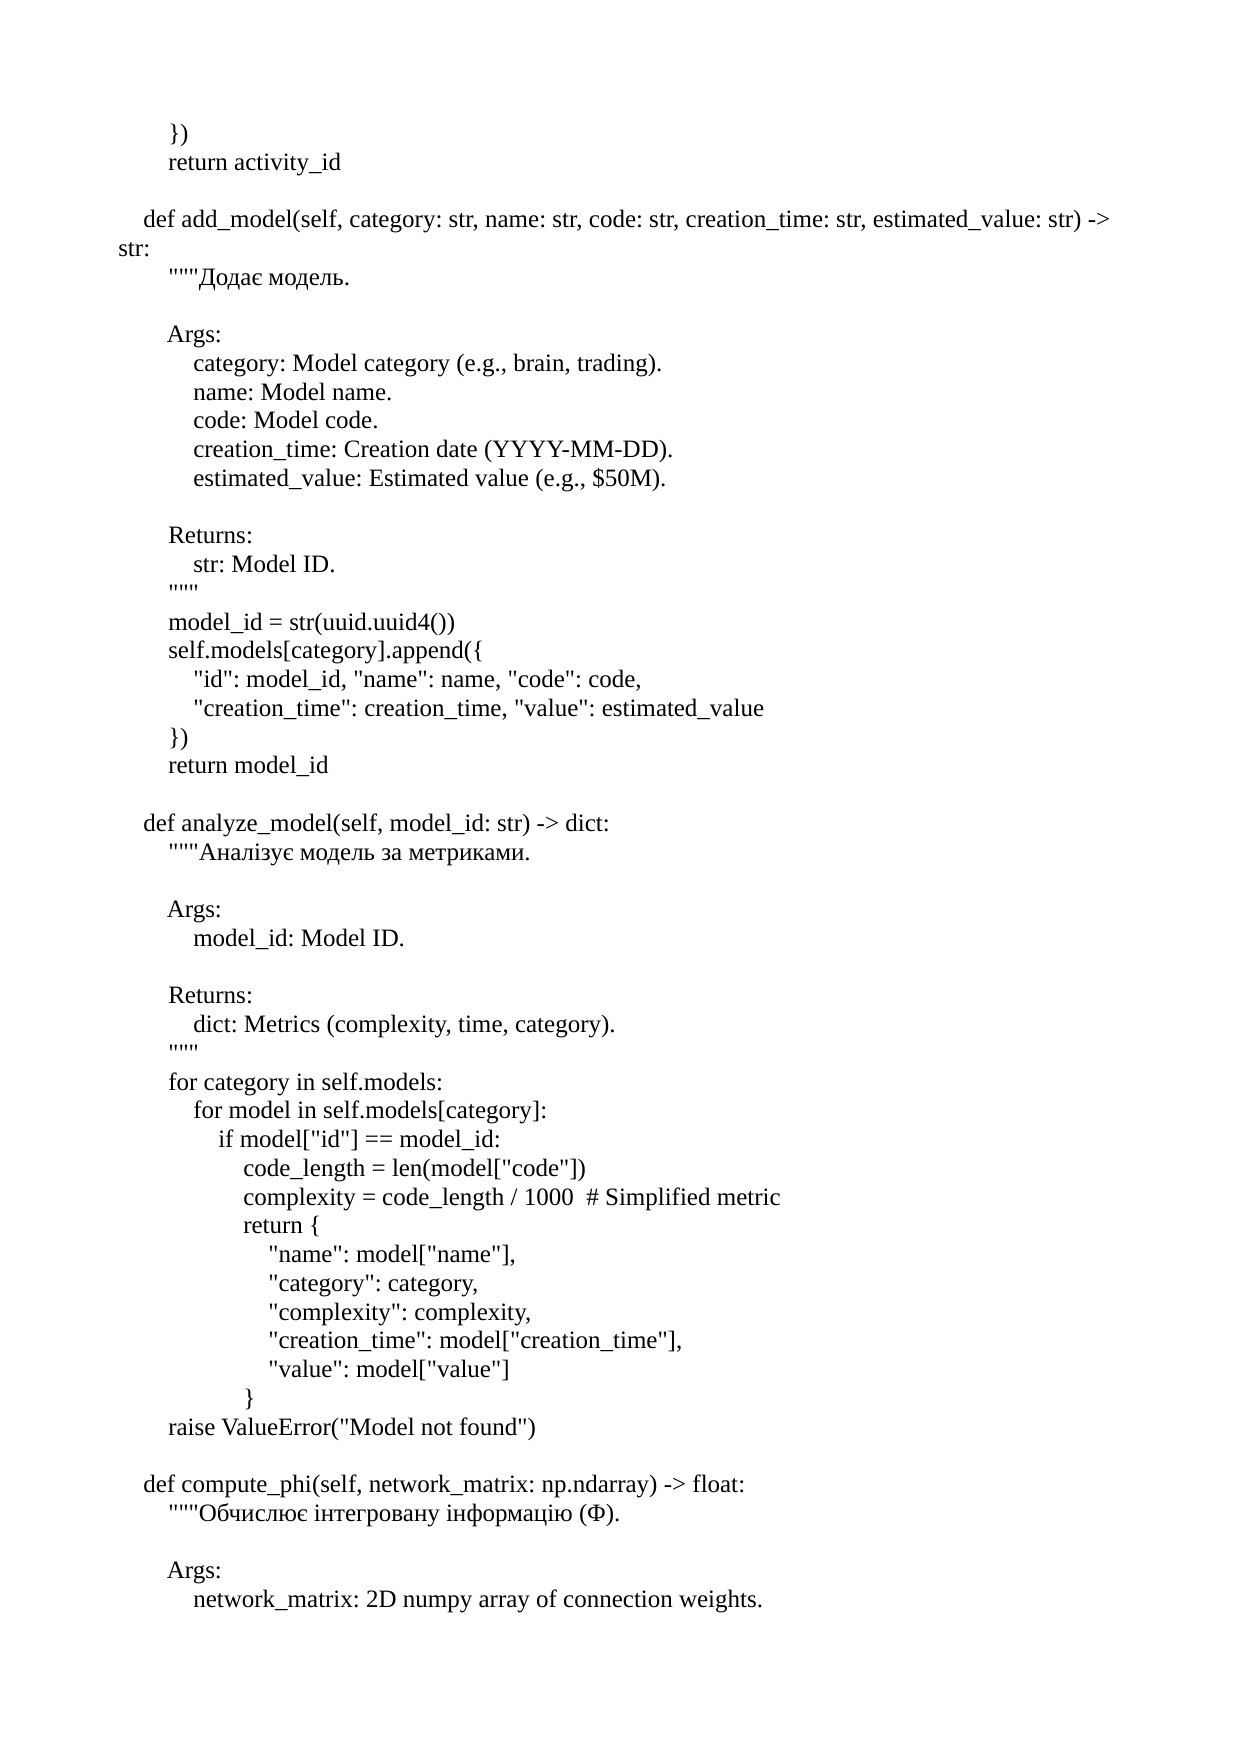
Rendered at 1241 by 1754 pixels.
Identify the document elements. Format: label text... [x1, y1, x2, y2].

text """ [118, 578, 1122, 607]
text complexity = code_length / 1000 # Simplified metric [118, 1182, 1122, 1211]
text }) [118, 118, 1122, 147]
text return { [118, 1211, 1122, 1239]
text creation_time: Creation date (YYYY-MM-DD). [118, 434, 1122, 463]
text def compute_phi(self, network_matrix: np.ndarray) -> float: [118, 1469, 1122, 1498]
text } [118, 1383, 1122, 1412]
text "id": model_id, "name": name, "code": code, [118, 664, 1122, 693]
text estimated_value: Estimated value (e.g., $50M). [118, 463, 1122, 492]
text for category in self.models: [118, 1067, 1122, 1096]
text """ [118, 1038, 1122, 1067]
text def analyze_model(self, model_id: str) -> dict: [118, 808, 1122, 837]
text dict: Metrics (complexity, time, category). [118, 1009, 1122, 1038]
text category: Model category (e.g., brain, trading). [118, 348, 1122, 377]
text "category": category, [118, 1268, 1122, 1297]
text """Додає модель. [118, 262, 1122, 291]
text "name": model["name"], [118, 1239, 1122, 1268]
text raise ValueError("Model not found") [118, 1412, 1122, 1441]
text for model in self.models[category]: [118, 1096, 1122, 1124]
text if model["id"] == model_id: [118, 1124, 1122, 1153]
text return model_id [118, 751, 1122, 779]
text name: Model name. [118, 377, 1122, 406]
text Args: [118, 319, 1122, 348]
text "creation_time": creation_time, "value": estimated_value [118, 693, 1122, 722]
text code_length = len(model["code"]) [118, 1153, 1122, 1182]
text Returns: [118, 981, 1122, 1009]
text "creation_time": model["creation_time"], [118, 1326, 1122, 1354]
text Args: [118, 894, 1122, 923]
text "complexity": complexity, [118, 1297, 1122, 1326]
text Returns: [118, 521, 1122, 549]
text code: Model code. [118, 406, 1122, 434]
text Args: [118, 1556, 1122, 1584]
text model_id = str(uuid.uuid4()) [118, 607, 1122, 636]
text model_id: Model ID. [118, 923, 1122, 952]
text "value": model["value"] [118, 1354, 1122, 1383]
text str: Model ID. [118, 549, 1122, 578]
text """Обчислює інтегровану інформацію (Φ). [118, 1498, 1122, 1527]
text def add_model(self, category: str, name: str, code: str, creation_time: str, estimated_value: str) -> str: [118, 204, 1122, 262]
text network_matrix: 2D numpy array of connection weights. [118, 1584, 1122, 1613]
text }) [118, 722, 1122, 751]
text """Аналізує модель за метриками. [118, 837, 1122, 866]
text self.models[category].append({ [118, 636, 1122, 664]
text return activity_id [118, 147, 1122, 176]
